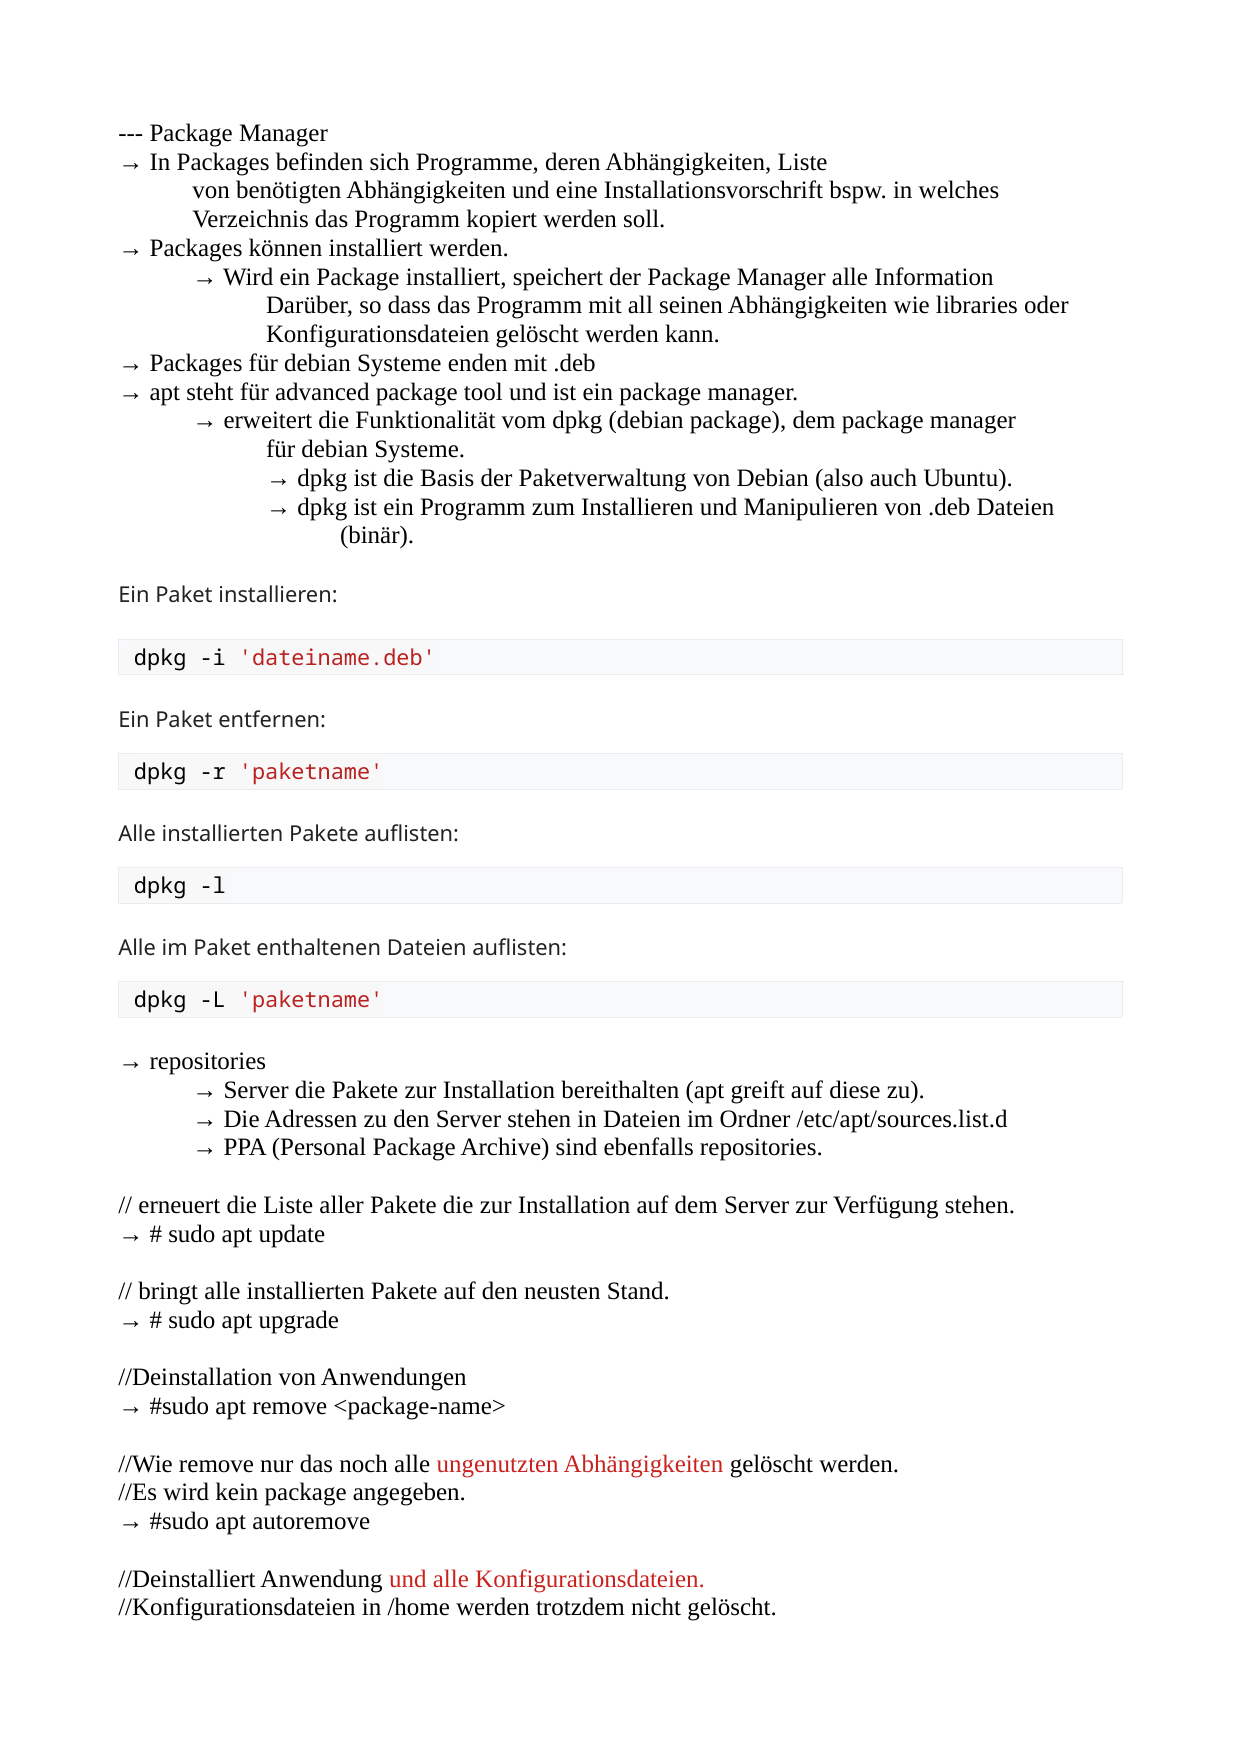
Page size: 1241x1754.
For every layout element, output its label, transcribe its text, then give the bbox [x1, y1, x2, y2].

text für debian Systeme. [118, 434, 1122, 463]
text Konfigurationsdateien gelöscht werden kann. [118, 319, 1122, 348]
text → #sudo apt remove <package-name> [118, 1391, 1122, 1420]
text → Wird ein Package installiert, speichert der Package Manager alle Information [118, 262, 1122, 291]
text dpkg -i 'dateiname.deb' [119, 640, 1122, 674]
text //Wie remove nur das noch alle ungenutzten Abhängigkeiten gelöscht werden. [118, 1449, 1122, 1477]
text von benötigten Abhängigkeiten und eine Installationsvorschrift bspw. in welches [118, 176, 1122, 204]
text //Es wird kein package angegeben. [118, 1477, 1122, 1506]
text → # sudo apt update [118, 1219, 1122, 1247]
text //Deinstallation von Anwendungen [118, 1362, 1122, 1391]
text → #sudo apt autoremove [118, 1506, 1122, 1535]
text → Server die Pakete zur Installation bereithalten (apt greift auf diese zu). [118, 1075, 1122, 1104]
text //Konfigurationsdateien in /home werden trotzdem nicht gelöscht. [118, 1592, 1122, 1621]
text Alle installierten Pakete auflisten: [118, 818, 1122, 848]
text Ein Paket entfernen: [118, 704, 1122, 734]
text // bringt alle installierten Pakete auf den neusten Stand. [118, 1276, 1122, 1305]
text //Deinstalliert Anwendung und alle Konfigurationsdateien. [118, 1564, 1122, 1592]
text → dpkg ist ein Programm zum Installieren und Manipulieren von .deb Dateien (binär). [118, 492, 1122, 549]
text // erneuert die Liste aller Pakete die zur Installation auf dem Server zur Verfügung stehen. [118, 1190, 1122, 1219]
text dpkg -l [119, 868, 1122, 903]
text → Packages können installiert werden. [118, 233, 1122, 262]
text dpkg -L 'paketname' [119, 982, 1122, 1017]
text → apt steht für advanced package tool und ist ein package manager. [118, 377, 1122, 406]
text → In Packages befinden sich Programme, deren Abhängigkeiten, Liste [118, 147, 1122, 176]
text --- Package Manager [118, 118, 1122, 147]
text dpkg -r 'paketname' [119, 754, 1122, 789]
text → Packages für debian Systeme enden mit .deb [118, 348, 1122, 377]
text → # sudo apt upgrade [118, 1305, 1122, 1334]
text Ein Paket installieren: [118, 579, 1122, 609]
text → PPA (Personal Package Archive) sind ebenfalls repositories. [118, 1132, 1122, 1161]
text → erweitert die Funktionalität vom dpkg (debian package), dem package manager [118, 406, 1122, 434]
text → dpkg ist die Basis der Paketverwaltung von Debian (also auch Ubuntu). [118, 463, 1122, 492]
text Verzeichnis das Programm kopiert werden soll. [118, 204, 1122, 233]
text → Die Adressen zu den Server stehen in Dateien im Ordner /etc/apt/sources.list.d [118, 1104, 1122, 1132]
text → repositories [118, 1046, 1122, 1075]
text Alle im Paket enthaltenen Dateien auflisten: [118, 932, 1122, 962]
text Darüber, so dass das Programm mit all seinen Abhängigkeiten wie libraries oder [118, 291, 1122, 319]
